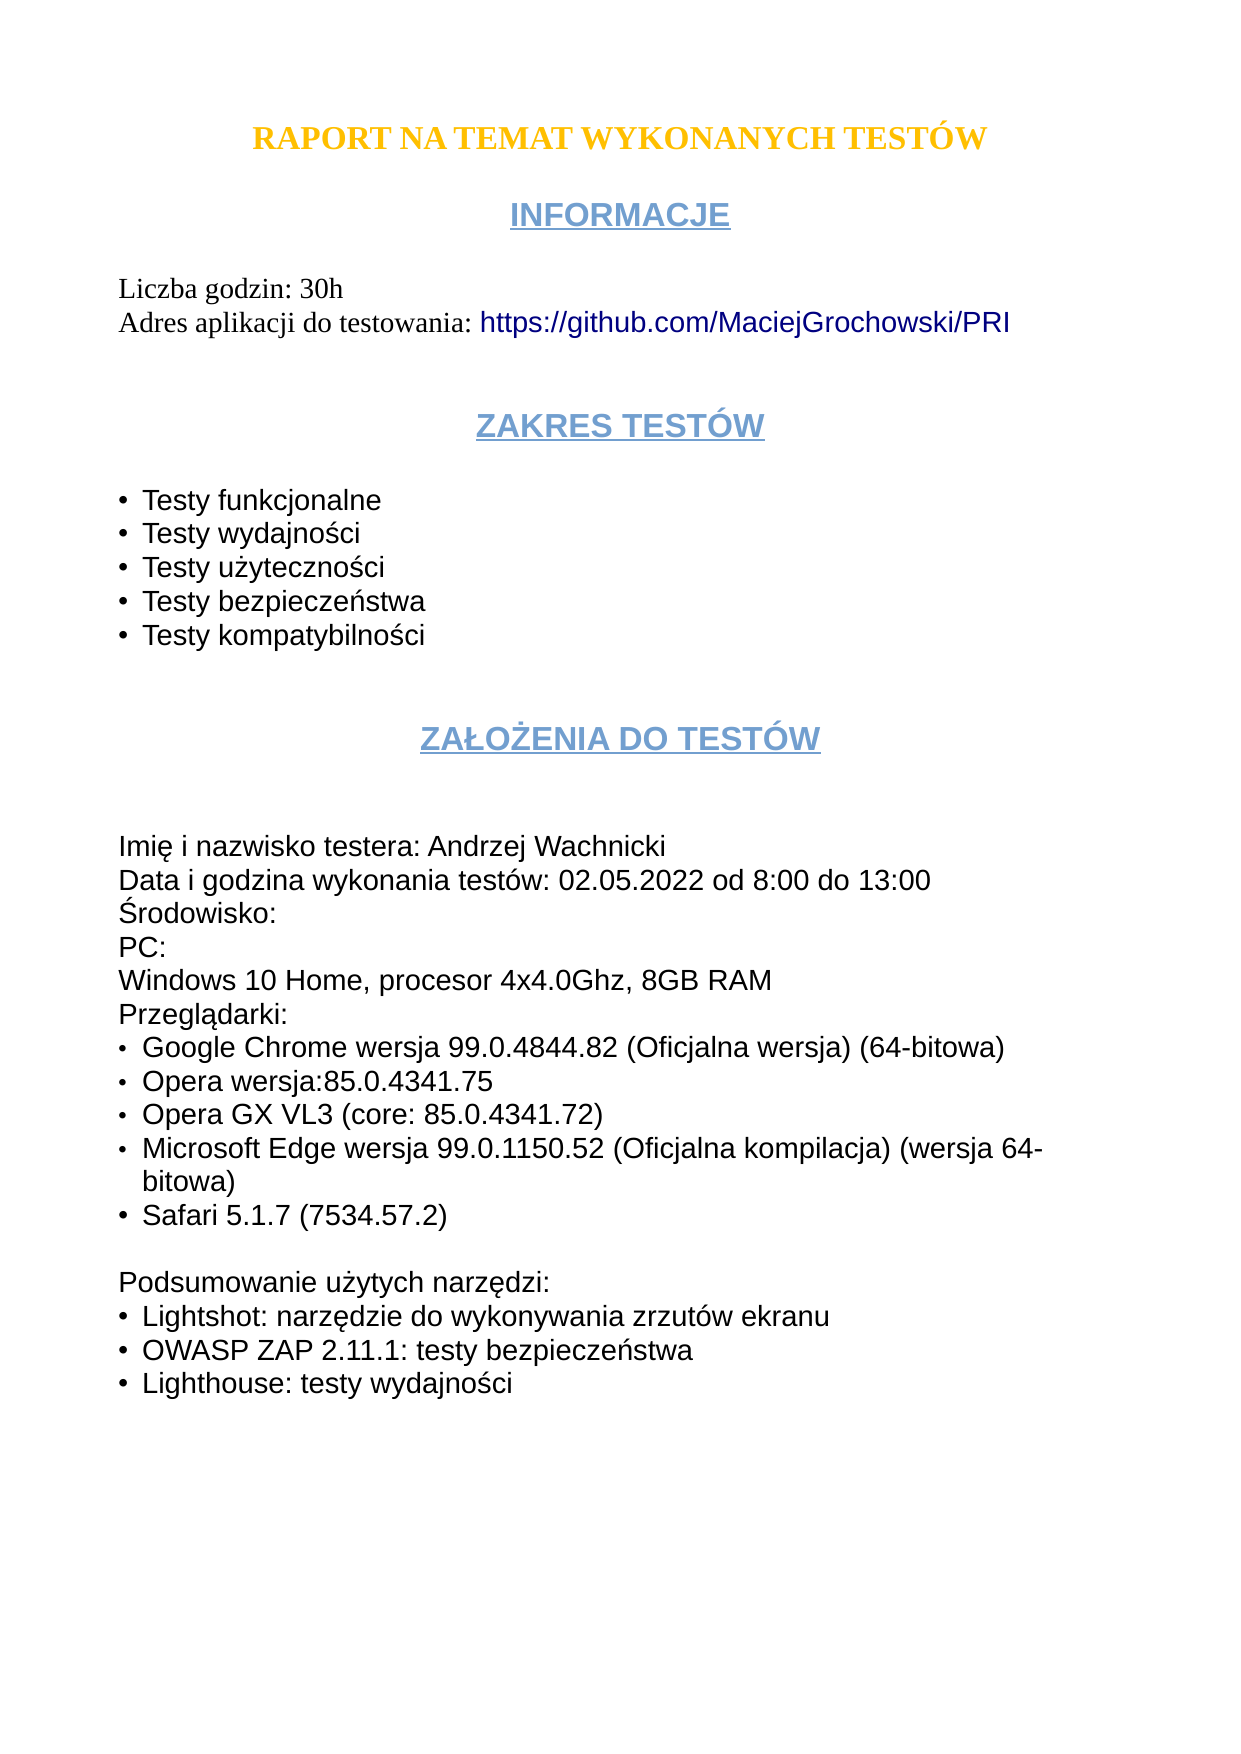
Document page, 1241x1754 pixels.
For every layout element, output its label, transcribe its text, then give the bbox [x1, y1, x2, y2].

text PC: [118, 929, 1122, 963]
list Testy użyteczności [118, 550, 1122, 584]
text Podsumowanie użytych narzędzi: [118, 1265, 1122, 1299]
list Lightshot: narzędzie do wykonywania zrzutów ekranu [118, 1299, 1122, 1332]
text ZAKRES TESTÓW [118, 406, 1122, 444]
list Microsoft Edge wersja 99.0.1150.52 (Oficjalna kompilacja) (wersja 64-bitowa) [118, 1131, 1122, 1198]
text Liczba godzin: 30h [118, 272, 1122, 305]
text Data i godzina wykonania testów: 02.05.2022 od 8:00 do 13:00 [118, 862, 1122, 896]
text Adres aplikacji do testowania: https://github.com/MaciejGrochowski/PRI [118, 305, 1122, 339]
text INFORMACJE [118, 195, 1122, 233]
text RAPORT NA TEMAT WYKONANYCH TESTÓW [118, 118, 1122, 156]
text Przeglądarki: [118, 997, 1122, 1030]
list Testy funkcjonalne [118, 483, 1122, 516]
text Środowisko: [118, 896, 1122, 929]
text ZAŁOŻENIA DO TESTÓW [118, 718, 1122, 757]
list Google Chrome wersja 99.0.4844.82 (Oficjalna wersja) (64-bitowa) [118, 1030, 1122, 1064]
list OWASP ZAP 2.11.1: testy bezpieczeństwa [118, 1332, 1122, 1366]
list Opera wersja:85.0.4341.75 [118, 1064, 1122, 1097]
list Testy bezpieczeństwa [118, 584, 1122, 618]
list Lighthouse: testy wydajności [118, 1366, 1122, 1400]
list Safari 5.1.7 (7534.57.2) [118, 1198, 1122, 1232]
text Windows 10 Home, procesor 4x4.0Ghz, 8GB RAM [118, 963, 1122, 997]
list Testy wydajności [118, 516, 1122, 550]
list Opera GX VL3 (core: 85.0.4341.72) [118, 1097, 1122, 1131]
list Testy kompatybilności [118, 618, 1122, 651]
text Imię i nazwisko testera: Andrzej Wachnicki [118, 829, 1122, 862]
